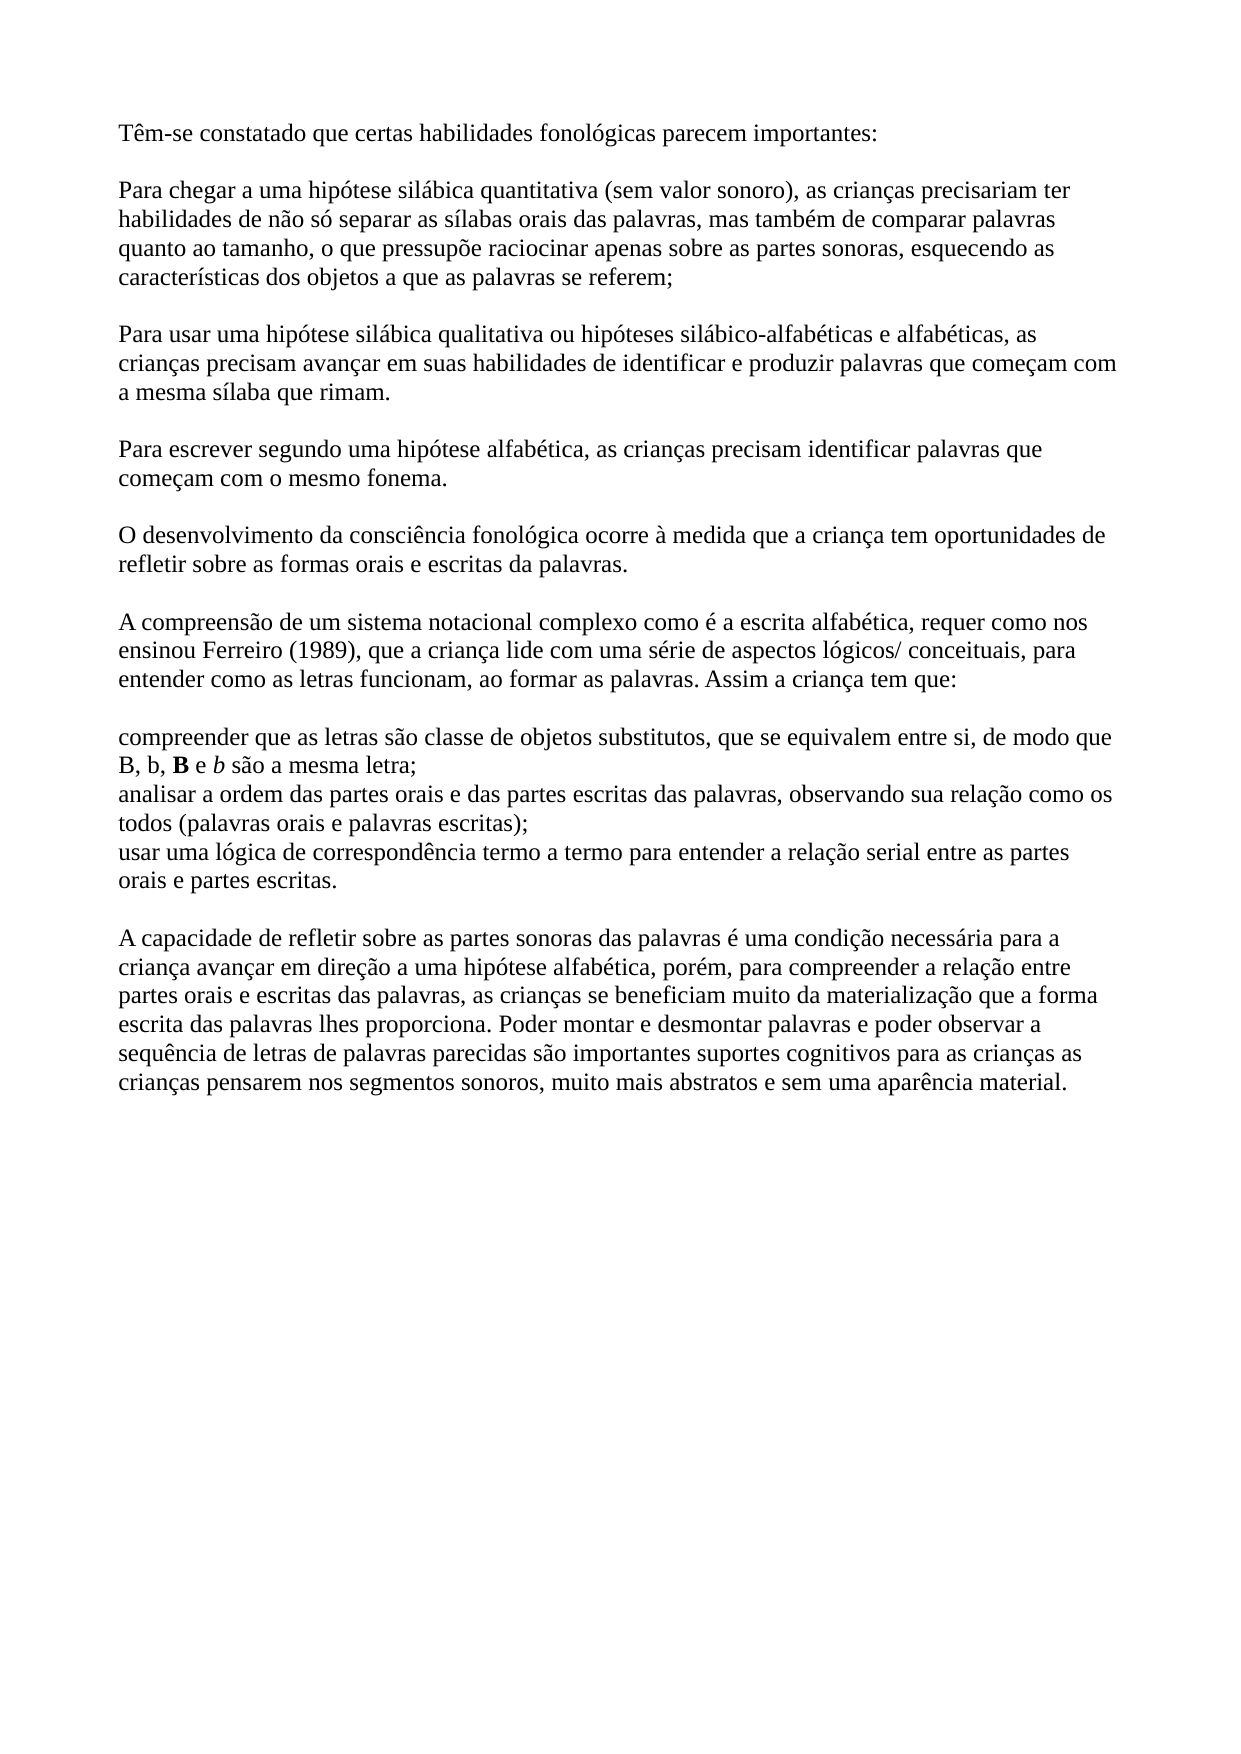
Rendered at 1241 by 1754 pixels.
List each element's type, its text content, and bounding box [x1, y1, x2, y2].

text A compreensão de um sistema notacional complexo como é a escrita alfabética, requer como nos ensinou Ferreiro (1989), que a criança lide com uma série de aspectos lógicos/ conceituais, para entender como as letras funcionam, ao formar as palavras. Assim a criança tem que: [118, 607, 1122, 693]
text Para usar uma hipótese silábica qualitativa ou hipóteses silábico-alfabéticas e alfabéticas, as crianças precisam avançar em suas habilidades de identificar e produzir palavras que começam com a mesma sílaba que rimam. [118, 319, 1122, 406]
text O desenvolvimento da consciência fonológica ocorre à medida que a criança tem oportunidades de refletir sobre as formas orais e escritas da palavras. [118, 521, 1122, 578]
text Para escrever segundo uma hipótese alfabética, as crianças precisam identificar palavras que começam com o mesmo fonema. [118, 434, 1122, 492]
text analisar a ordem das partes orais e das partes escritas das palavras, observando sua relação como os todos (palavras orais e palavras escritas); [118, 779, 1122, 837]
text Têm-se constatado que certas habilidades fonológicas parecem importantes: [118, 118, 1122, 147]
text A capacidade de refletir sobre as partes sonoras das palavras é uma condição necessária para a criança avançar em direção a uma hipótese alfabética, porém, para compreender a relação entre partes orais e escritas das palavras, as crianças se beneficiam muito da materialização que a forma escrita das palavras lhes proporciona. Poder montar e desmontar palavras e poder observar a sequência de letras de palavras parecidas são importantes suportes cognitivos para as crianças as crianças pensarem nos segmentos sonoros, muito mais abstratos e sem uma aparência material. [118, 923, 1122, 1096]
text compreender que as letras são classe de objetos substitutos, que se equivalem entre si, de modo que B, b, B e b são a mesma letra; [118, 722, 1122, 779]
text usar uma lógica de correspondência termo a termo para entender a relação serial entre as partes orais e partes escritas. [118, 837, 1122, 894]
text Para chegar a uma hipótese silábica quantitativa (sem valor sonoro), as crianças precisariam ter habilidades de não só separar as sílabas orais das palavras, mas também de comparar palavras quanto ao tamanho, o que pressupõe raciocinar apenas sobre as partes sonoras, esquecendo as características dos objetos a que as palavras se referem; [118, 176, 1122, 291]
